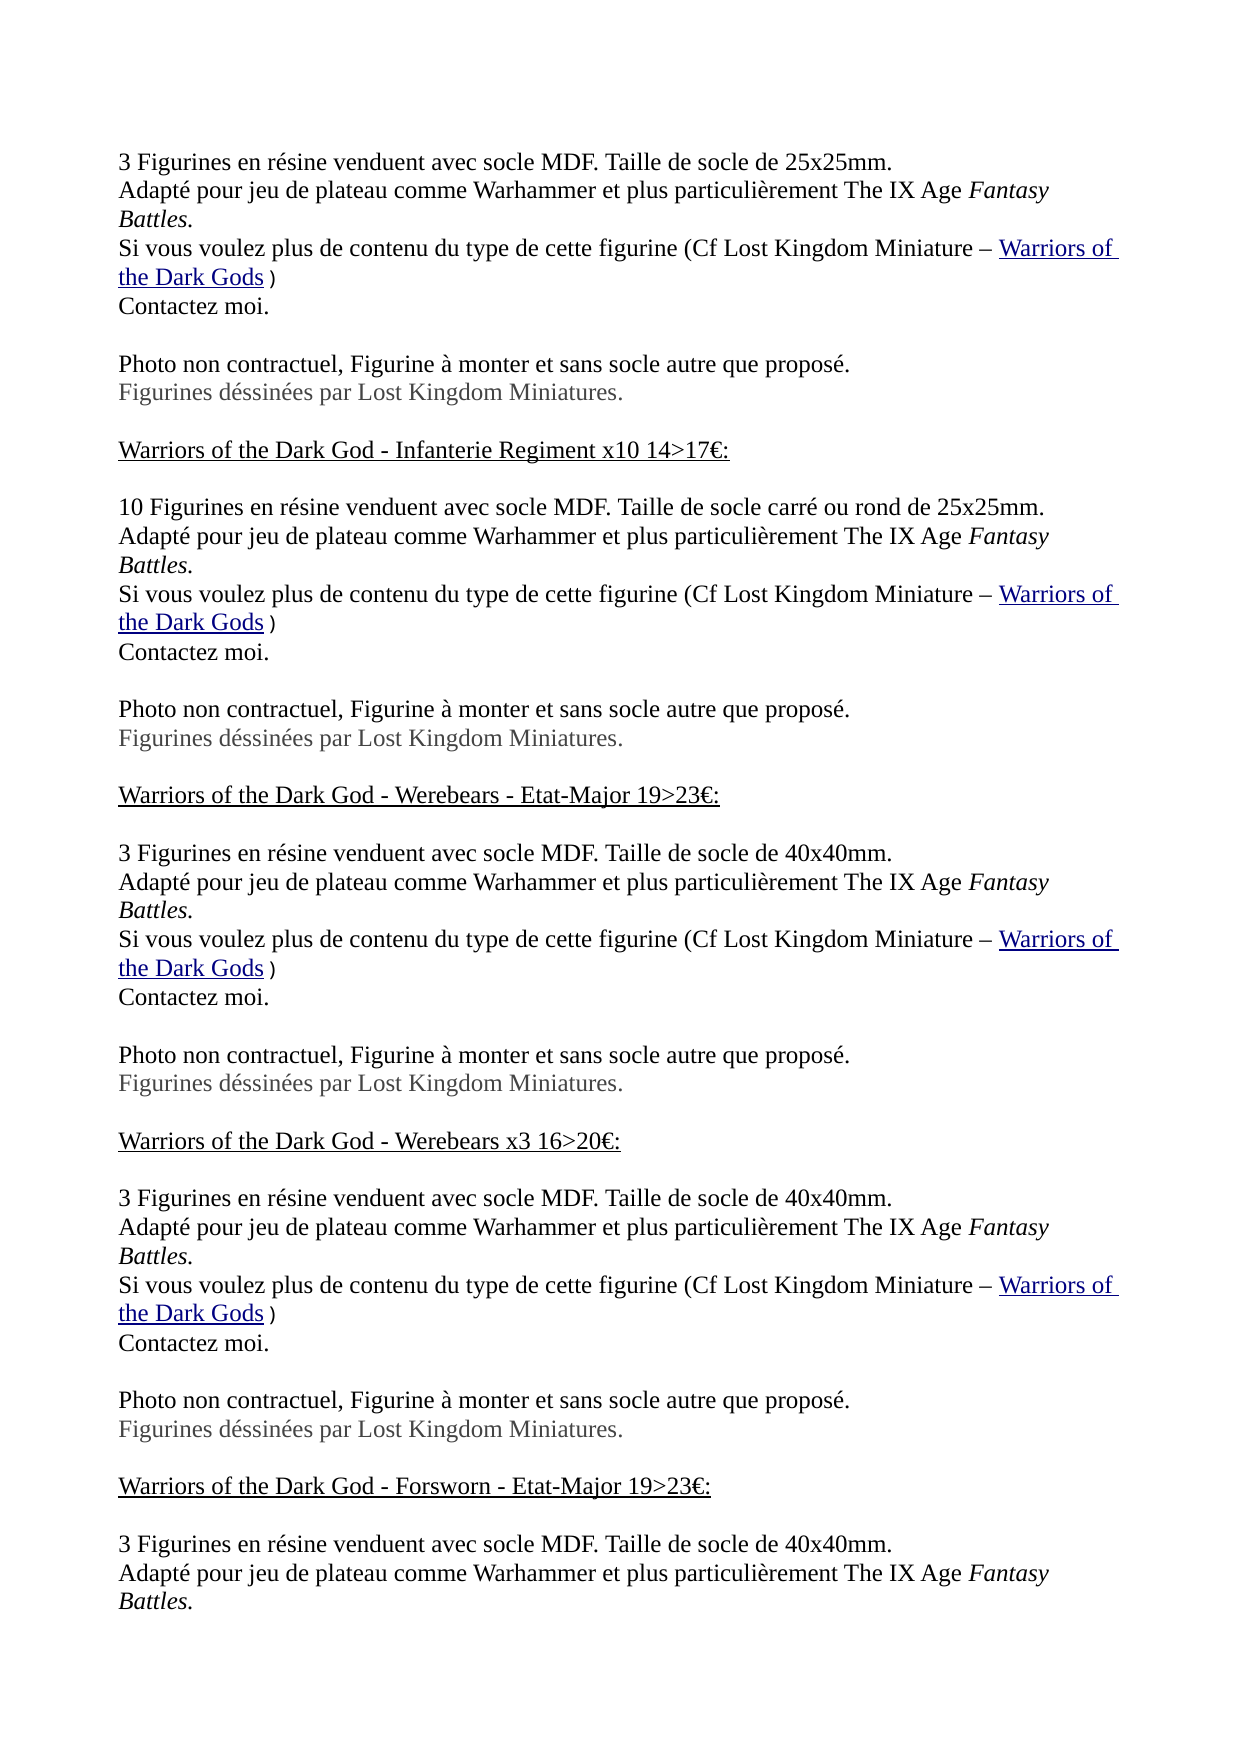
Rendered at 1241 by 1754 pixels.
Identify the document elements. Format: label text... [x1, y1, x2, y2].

text Warriors of the Dark God - Infanterie Regiment x10 14>17€: [118, 435, 1122, 464]
text Photo non contractuel, Figurine à monter et sans socle autre que proposé. [118, 694, 1122, 723]
text 10 Figurines en résine venduent avec socle MDF. Taille de socle carré ou rond de 25x25mm. Adapté pour jeu de plateau comme Warhammer et plus particulièrement The IX Age Fantasy Battles. Si vous voulez plus de contenu du type de cette figurine (Cf Lost Kingdom Miniature – Warriors of the Dark Gods ) [118, 492, 1122, 637]
text Warriors of the Dark God - Werebears - Etat-Major 19>23€: [118, 780, 1122, 809]
text Warriors of the Dark God - Werebears x3 16>20€: [118, 1126, 1122, 1155]
text 3 Figurines en résine venduent avec socle MDF. Taille de socle de 40x40mm. Adapté pour jeu de plateau comme Warhammer et plus particulièrement The IX Age Fantasy Battles. [118, 1529, 1122, 1615]
text Figurines déssinées par Lost Kingdom Miniatures. [118, 377, 1122, 406]
text Contactez moi. [118, 982, 1122, 1011]
text Photo non contractuel, Figurine à monter et sans socle autre que proposé. [118, 1385, 1122, 1414]
text Figurines déssinées par Lost Kingdom Miniatures. [118, 1414, 1122, 1443]
text Contactez moi. [118, 1328, 1122, 1356]
text Photo non contractuel, Figurine à monter et sans socle autre que proposé. [118, 349, 1122, 377]
text Photo non contractuel, Figurine à monter et sans socle autre que proposé. [118, 1040, 1122, 1068]
text Contactez moi. [118, 637, 1122, 665]
text 3 Figurines en résine venduent avec socle MDF. Taille de socle de 40x40mm. Adapté pour jeu de plateau comme Warhammer et plus particulièrement The IX Age Fantasy Battles. Si vous voulez plus de contenu du type de cette figurine (Cf Lost Kingdom Miniature – Warriors of the Dark Gods ) [118, 838, 1122, 982]
text Figurines déssinées par Lost Kingdom Miniatures. [118, 723, 1122, 752]
text 3 Figurines en résine venduent avec socle MDF. Taille de socle de 40x40mm. Adapté pour jeu de plateau comme Warhammer et plus particulièrement The IX Age Fantasy Battles. Si vous voulez plus de contenu du type de cette figurine (Cf Lost Kingdom Miniature – Warriors of the Dark Gods ) [118, 1183, 1122, 1328]
text Contactez moi. [118, 291, 1122, 320]
text 3 Figurines en résine venduent avec socle MDF. Taille de socle de 25x25mm. Adapté pour jeu de plateau comme Warhammer et plus particulièrement The IX Age Fantasy Battles. Si vous voulez plus de contenu du type de cette figurine (Cf Lost Kingdom Miniature – Warriors of the Dark Gods ) [118, 147, 1122, 291]
text Figurines déssinées par Lost Kingdom Miniatures. [118, 1068, 1122, 1097]
text Warriors of the Dark God - Forsworn - Etat-Major 19>23€: [118, 1471, 1122, 1500]
